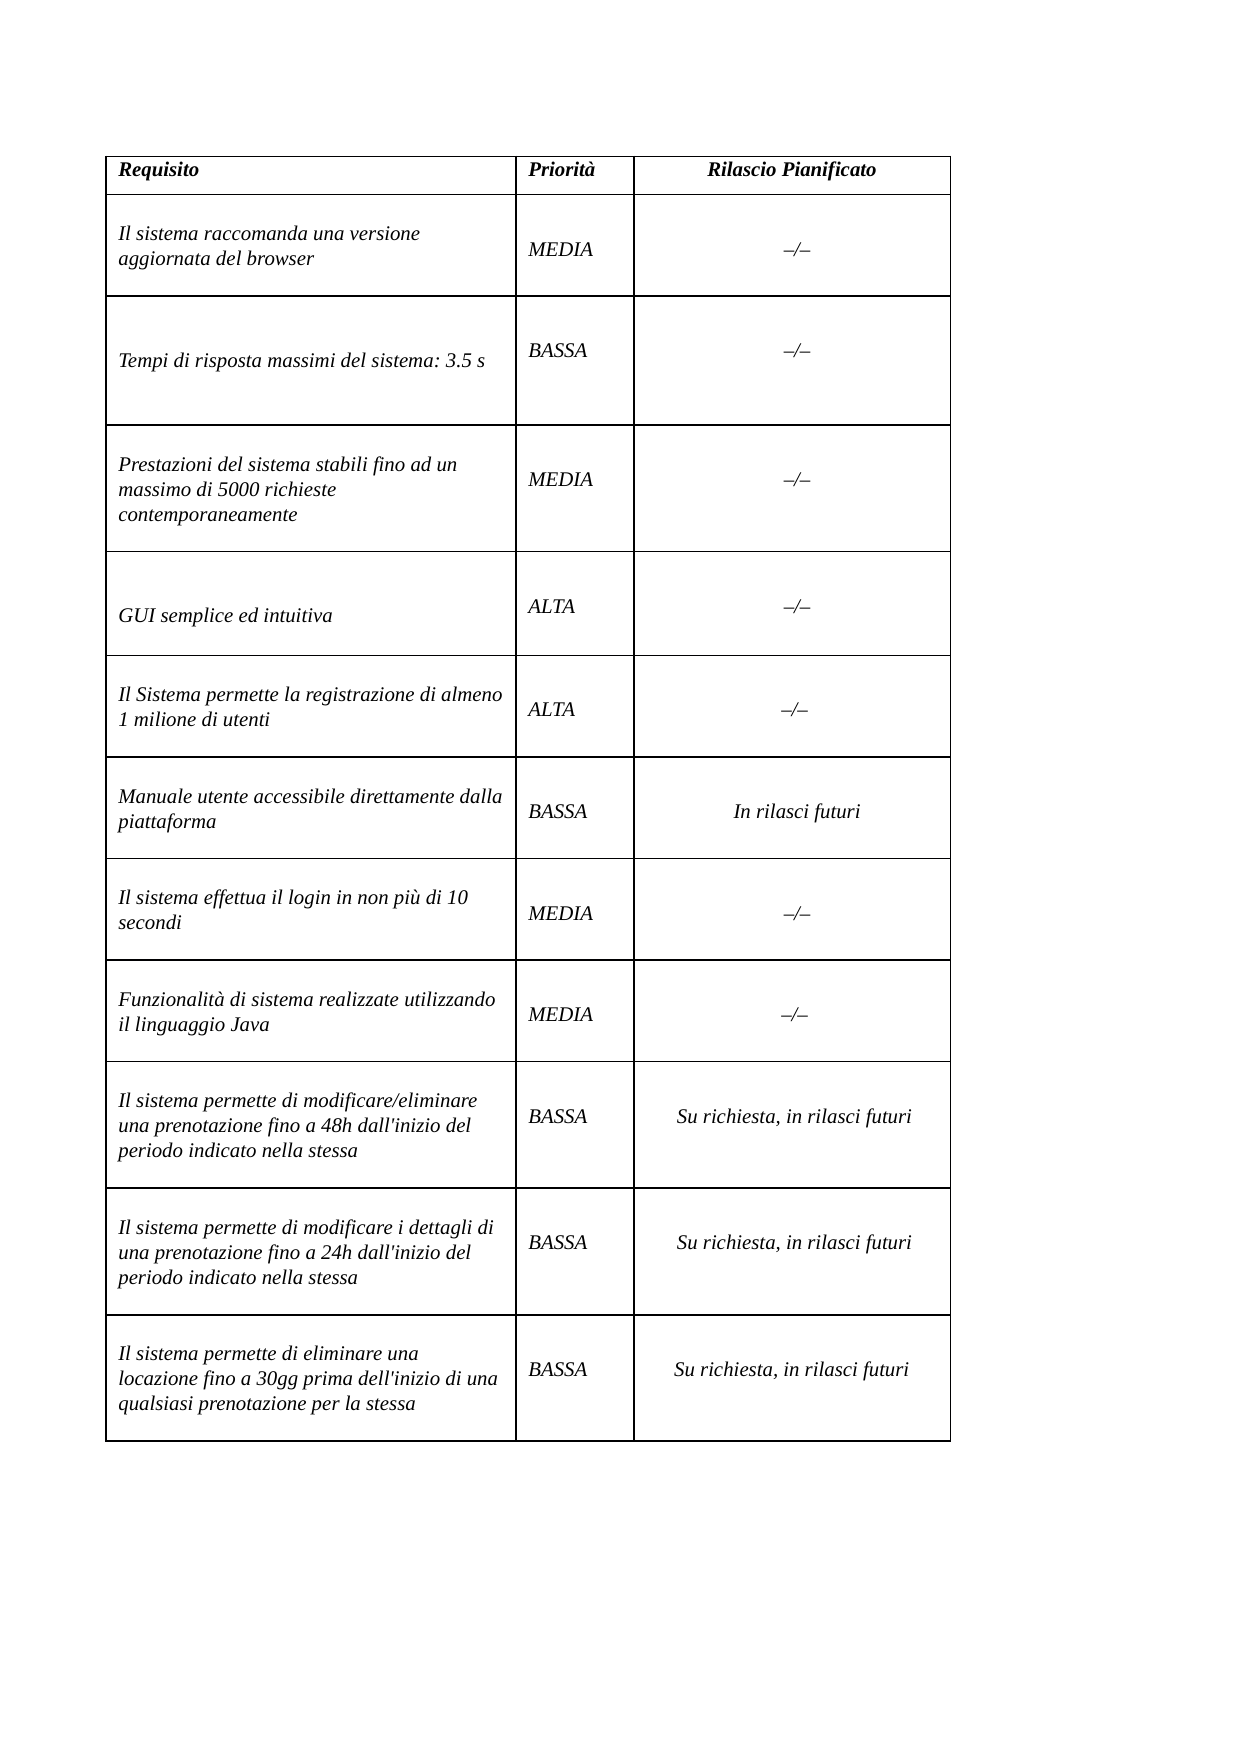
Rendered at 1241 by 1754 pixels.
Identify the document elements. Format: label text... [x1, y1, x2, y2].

table_cell BASSA [517, 758, 633, 858]
table_cell MEDIA [517, 961, 633, 1061]
table_cell Il sistema permette di modificare i dettagli di una prenotazione fino a 24h dall'inizio del periodo indicato nella stessa [107, 1189, 515, 1314]
table_cell In rilasci futuri [635, 758, 950, 858]
table_header Priorità [517, 157, 633, 194]
table_header Requisito [107, 157, 515, 194]
table_cell Tempi di risposta massimi del sistema: 3.5 s [107, 297, 515, 424]
table_cell Prestazioni del sistema stabili fino ad un massimo di 5000 richieste contemporaneamente [107, 426, 515, 551]
table_cell Su richiesta, in rilasci futuri [635, 1316, 950, 1440]
table_cell –/– [635, 426, 950, 551]
table_cell BASSA [517, 1316, 633, 1440]
table_cell Il sistema raccomanda una versione aggiornata del browser [107, 195, 515, 295]
table_cell –/– [635, 859, 950, 959]
table_cell MEDIA [517, 195, 633, 295]
table_cell Il sistema effettua il login in non più di 10 secondi [107, 859, 515, 959]
table_cell –/– [635, 297, 950, 424]
table_cell BASSA [517, 1062, 633, 1187]
table_cell Su richiesta, in rilasci futuri [635, 1189, 950, 1314]
table_cell MEDIA [517, 426, 633, 551]
table_cell MEDIA [517, 859, 633, 959]
table_cell ALTA [517, 656, 633, 756]
table_cell BASSA [517, 1189, 633, 1314]
table_cell –/– [635, 195, 950, 295]
table_cell Il sistema permette di modificare/eliminare una prenotazione fino a 48h dall'inizio del periodo indicato nella stessa [107, 1062, 515, 1187]
table_cell –/– [635, 961, 950, 1061]
table_cell –/– [635, 552, 950, 654]
table_cell ALTA [517, 552, 633, 654]
table_cell Manuale utente accessibile direttamente dalla piattaforma [107, 758, 515, 858]
table_cell BASSA [517, 297, 633, 424]
table_cell Su richiesta, in rilasci futuri [635, 1062, 950, 1187]
table_header Rilascio Pianificato [635, 157, 950, 194]
table_cell Il sistema permette di eliminare una locazione fino a 30gg prima dell'inizio di una qualsiasi prenotazione per la stessa [107, 1316, 515, 1440]
table_cell GUI semplice ed intuitiva [107, 552, 515, 654]
table_cell Il Sistema permette la registrazione di almeno 1 milione di utenti [107, 656, 515, 756]
table_cell Funzionalità di sistema realizzate utilizzando il linguaggio Java [107, 961, 515, 1061]
table_cell –/– [635, 656, 950, 756]
